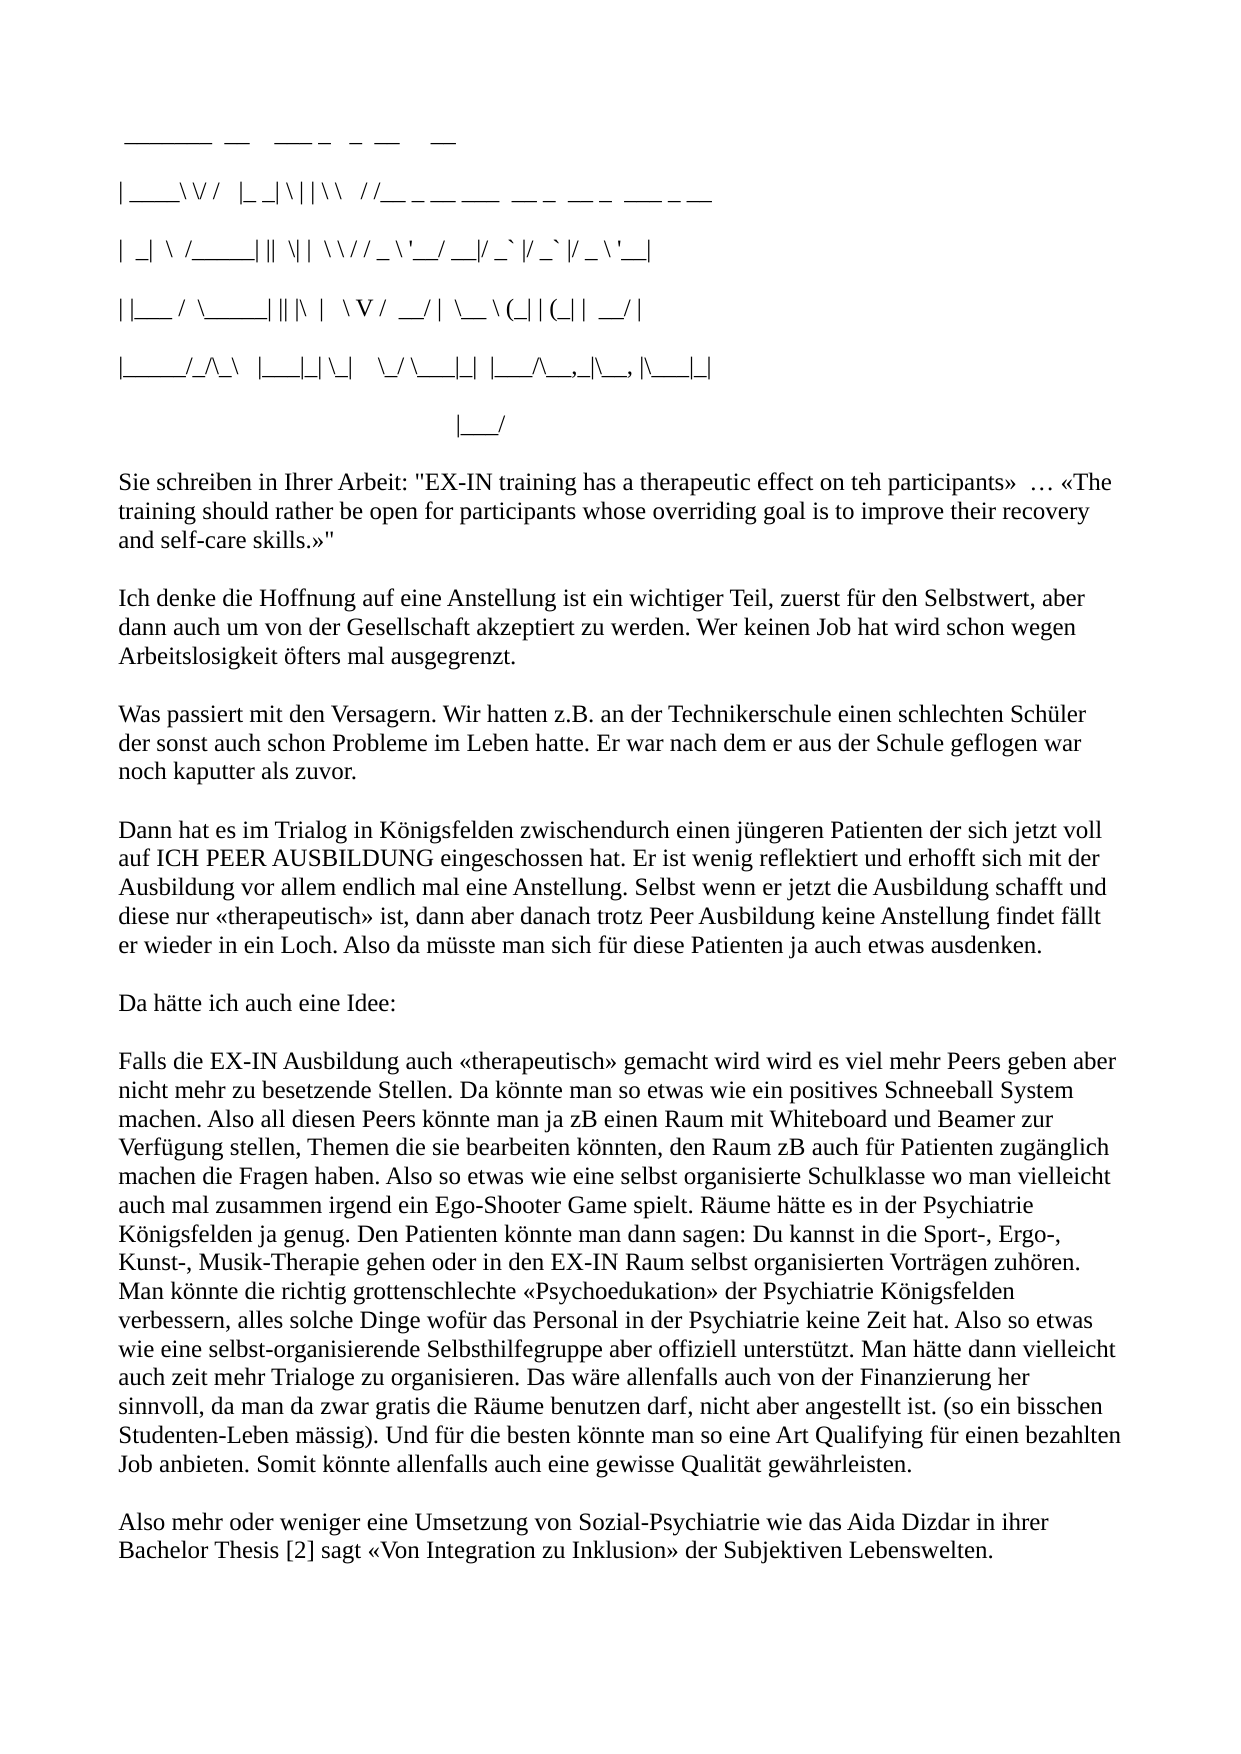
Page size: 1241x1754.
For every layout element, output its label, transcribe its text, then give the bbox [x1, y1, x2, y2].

text | ____\ \/ / |_ _| \ | | \ \ / /__ _ __ ___ __ _ __ _ ___ _ __ [118, 176, 1122, 205]
text Falls die EX-IN Ausbildung auch «therapeutisch» gemacht wird wird es viel mehr Peers geben aber nicht mehr zu besetzende Stellen. Da könnte man so etwas wie ein positives Schneeball System machen. Also all diesen Peers könnte man ja zB einen Raum mit Whiteboard und Beamer zur Verfügung stellen, Themen die sie bearbeiten könnten, den Raum zB auch für Patienten zugänglich machen die Fragen haben. Also so etwas wie eine selbst organisierte Schulklasse wo man vielleicht auch mal zusammen irgend ein Ego-Shooter Game spielt. Räume hätte es in der Psychiatrie Königsfelden ja genug. Den Patienten könnte man dann sagen: Du kannst in die Sport-, Ergo-, Kunst-, Musik-Therapie gehen oder in den EX-IN Raum selbst organisierten Vorträgen zuhören. Man könnte die richtig grottenschlechte «Psychoedukation» der Psychiatrie Königsfelden verbessern, alles solche Dinge wofür das Personal in der Psychiatrie keine Zeit hat. Also so etwas wie eine selbst-organisierende Selbsthilfegruppe aber offiziell unterstützt. Man hätte dann vielleicht auch zeit mehr Trialoge zu organisieren. Das wäre allenfalls auch von der Finanzierung her sinnvoll, da man da zwar gratis die Räume benutzen darf, nicht aber angestellt ist. (so ein bisschen Studenten-Leben mässig). Und für die besten könnte man so eine Art Qualifying für einen bezahlten Job anbieten. Somit könnte allenfalls auch eine gewisse Qualität gewährleisten. [118, 1046, 1122, 1477]
text Dann hat es im Trialog in Königsfelden zwischendurch einen jüngeren Patienten der sich jetzt voll auf ICH PEER AUSBILDUNG eingeschossen hat. Er ist wenig reflektiert und erhofft sich mit der Ausbildung vor allem endlich mal eine Anstellung. Selbst wenn er jetzt die Ausbildung schafft und diese nur «therapeutisch» ist, dann aber danach trotz Peer Ausbildung keine Anstellung findet fällt er wieder in ein Loch. Also da müsste man sich für diese Patienten ja auch etwas ausdenken. [118, 815, 1122, 958]
text Sie schreiben in Ihrer Arbeit: "EX-IN training has a therapeutic effect on teh participants» … «The training should rather be open for participants whose overriding goal is to improve their recovery and self-care skills.»" [118, 467, 1122, 554]
text Also mehr oder weniger eine Umsetzung von Sozial-Psychiatrie wie das Aida Dizdar in ihrer Bachelor Thesis [2] sagt «Von Integration zu Inklusion» der Subjektiven Lebenswelten. [118, 1507, 1122, 1564]
text |_____/_/\_\ |___|_| \_| \_/ \___|_| |___/\__,_|\__, |\___|_| [118, 351, 1122, 380]
text |___/ [118, 409, 1122, 438]
text _______ __ ___ _ _ __ __ [118, 118, 1122, 147]
text Da hätte ich auch eine Idee: [118, 988, 1122, 1017]
text | _| \ /_____| || \| | \ \ / / _ \ '__/ __|/ _` |/ _` |/ _ \ '__| [118, 234, 1122, 263]
text Was passiert mit den Versagern. Wir hatten z.B. an der Technikerschule einen schlechten Schüler der sonst auch schon Probleme im Leben hatte. Er war nach dem er aus der Schule geflogen war noch kaputter als zuvor. [118, 699, 1122, 785]
text Ich denke die Hoffnung auf eine Anstellung ist ein wichtiger Teil, zuerst für den Selbstwert, aber dann auch um von der Gesellschaft akzeptiert zu werden. Wer keinen Job hat wird schon wegen Arbeitslosigkeit öfters mal ausgegrenzt. [118, 583, 1122, 669]
text | |___ / \_____| || |\ | \ V / __/ | \__ \ (_| | (_| | __/ | [118, 293, 1122, 322]
